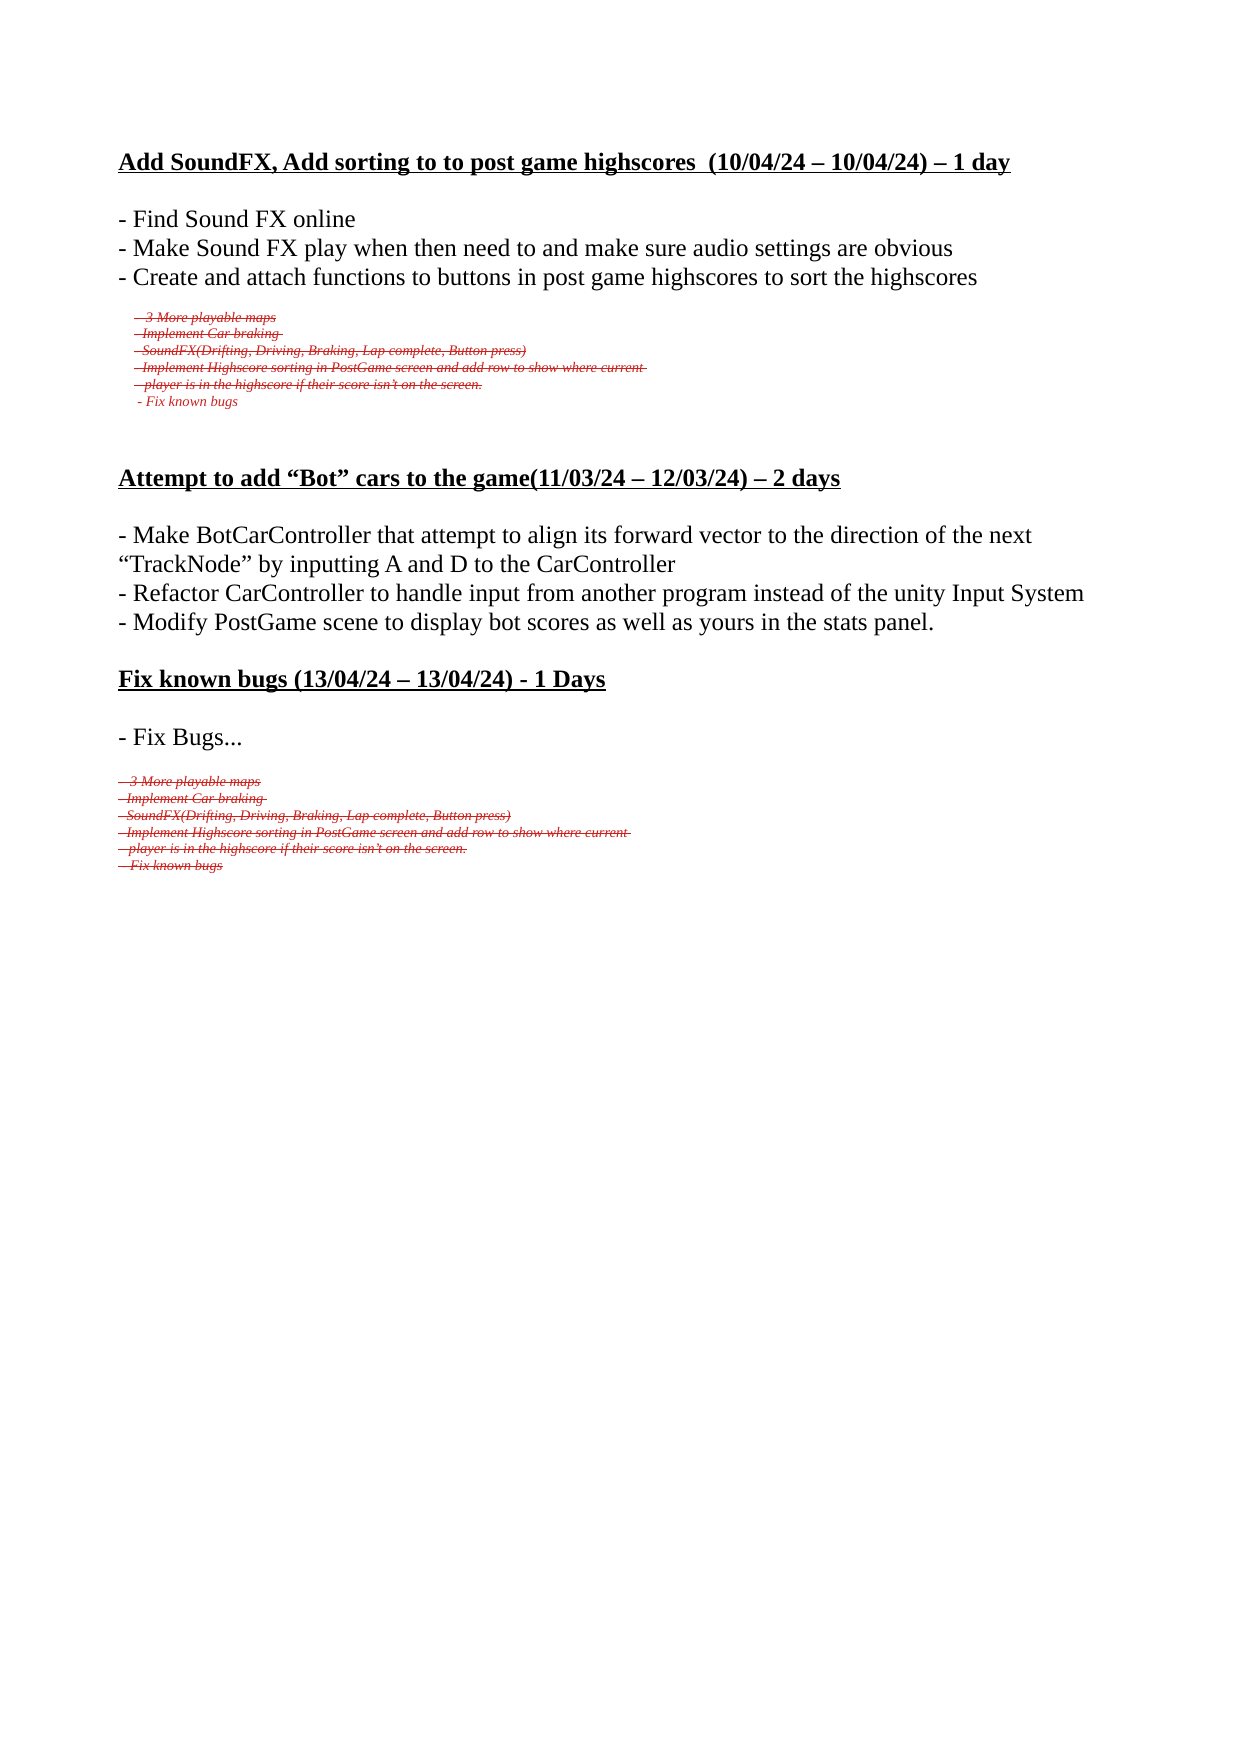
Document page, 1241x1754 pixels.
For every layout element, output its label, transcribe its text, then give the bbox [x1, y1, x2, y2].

text - Create and attach functions to buttons in post game highscores to sort the highscores [118, 262, 1122, 291]
text Fix known bugs (13/04/24 – 13/04/24) - 1 Days [118, 664, 1122, 693]
text - Refactor CarController to handle input from another program instead of the unity Input System [118, 578, 1122, 607]
text Add SoundFX, Add sorting to to post game highscores (10/04/24 – 10/04/24) – 1 day [118, 147, 1122, 176]
text - Find Sound FX online [118, 204, 1122, 233]
text - Fix Bugs... [118, 722, 1122, 751]
text - Make Sound FX play when then need to and make sure audio settings are obvious [118, 233, 1122, 262]
text Attempt to add “Bot” cars to the game(11/03/24 – 12/03/24) – 2 days [118, 463, 1122, 492]
text - Make BotCarController that attempt to align its forward vector to the direction of the next “TrackNode” by inputting A and D to the CarController [118, 521, 1122, 578]
text - Modify PostGame scene to display bot scores as well as yours in the stats panel. [118, 607, 1122, 636]
